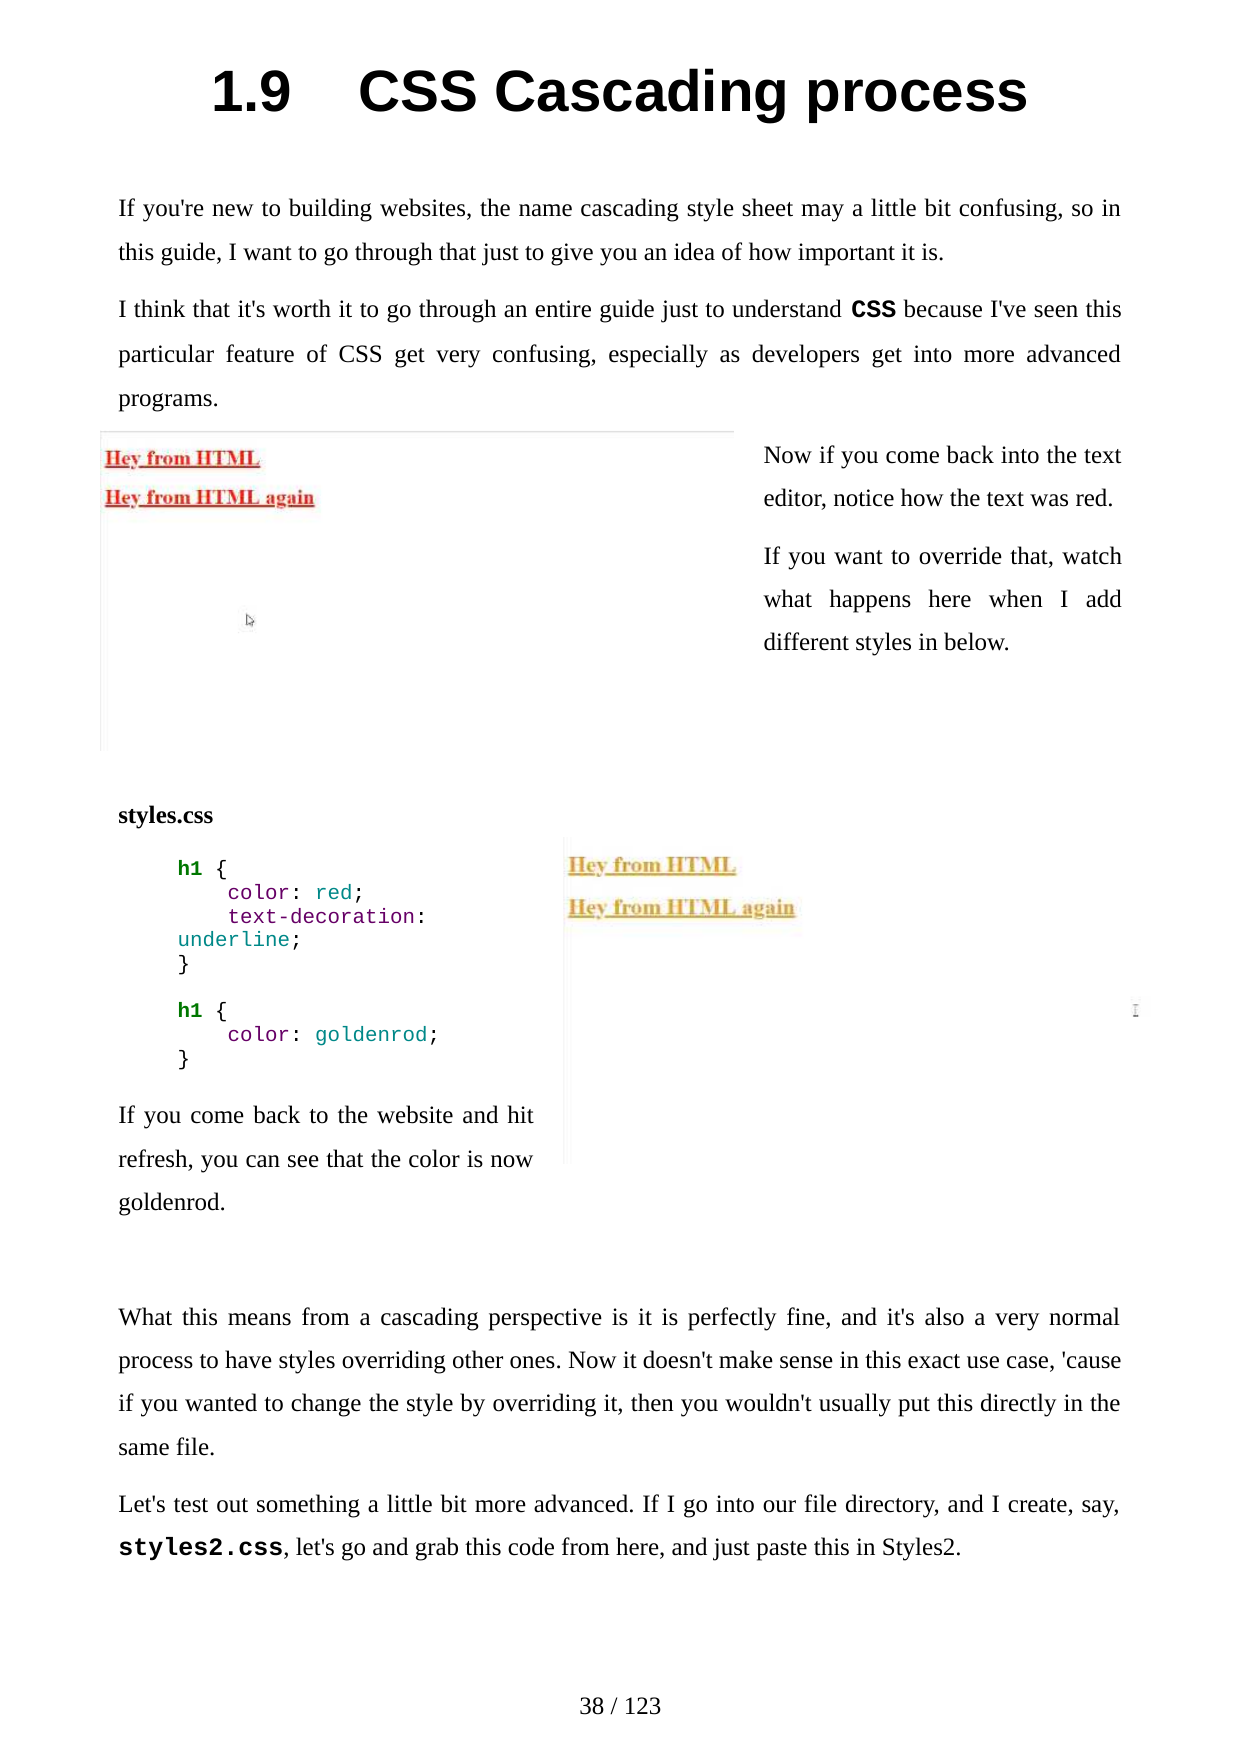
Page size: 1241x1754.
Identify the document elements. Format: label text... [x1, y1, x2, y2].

title 1.9 CSS Cascading process [118, 56, 1122, 123]
picture [563, 837, 1228, 1164]
text h1 { [177, 1000, 563, 1024]
text I think that it's worth it to go through an entire guide just to understand CSS because I've seen this particular feature of CSS get very confusing, especially as developers get into more advanced programs. [118, 294, 1122, 411]
text If you come back to the website and hit refresh, you can see that the color is now goldenrod. [118, 1101, 1122, 1216]
text Let's test out something a little bit more advanced. If I go into our file directory, and I create, say, styles2.css, let's go and grab this code from here, and just paste this in Styles2. [118, 1489, 1122, 1563]
text styles.css [118, 801, 1122, 829]
text h1 { [177, 858, 563, 882]
text color: red; [177, 882, 563, 906]
text If you're new to building websites, the name cascading style sheet may a little bit confusing, so in this guide, I want to go through that just to give you an idea of how important it is. [118, 193, 1122, 265]
text text-decoration: underline; [177, 906, 563, 953]
text Now if you come back into the text editor, notice how the text was red. [734, 440, 1122, 512]
text } [177, 953, 563, 977]
text } [177, 1047, 563, 1071]
text If you want to override that, watch what happens here when I add different styles in below. [734, 541, 1122, 656]
text What this means from a cascading perspective is it is perfectly fine, and it's also a very normal process to have styles overriding other ones. Now it doesn't make sense in this exact use case, 'cause if you wanted to change the style by overriding it, then you wouldn't usually put this directly in the same file. [118, 1302, 1122, 1460]
text color: goldenrod; [177, 1024, 563, 1047]
picture [100, 430, 734, 751]
